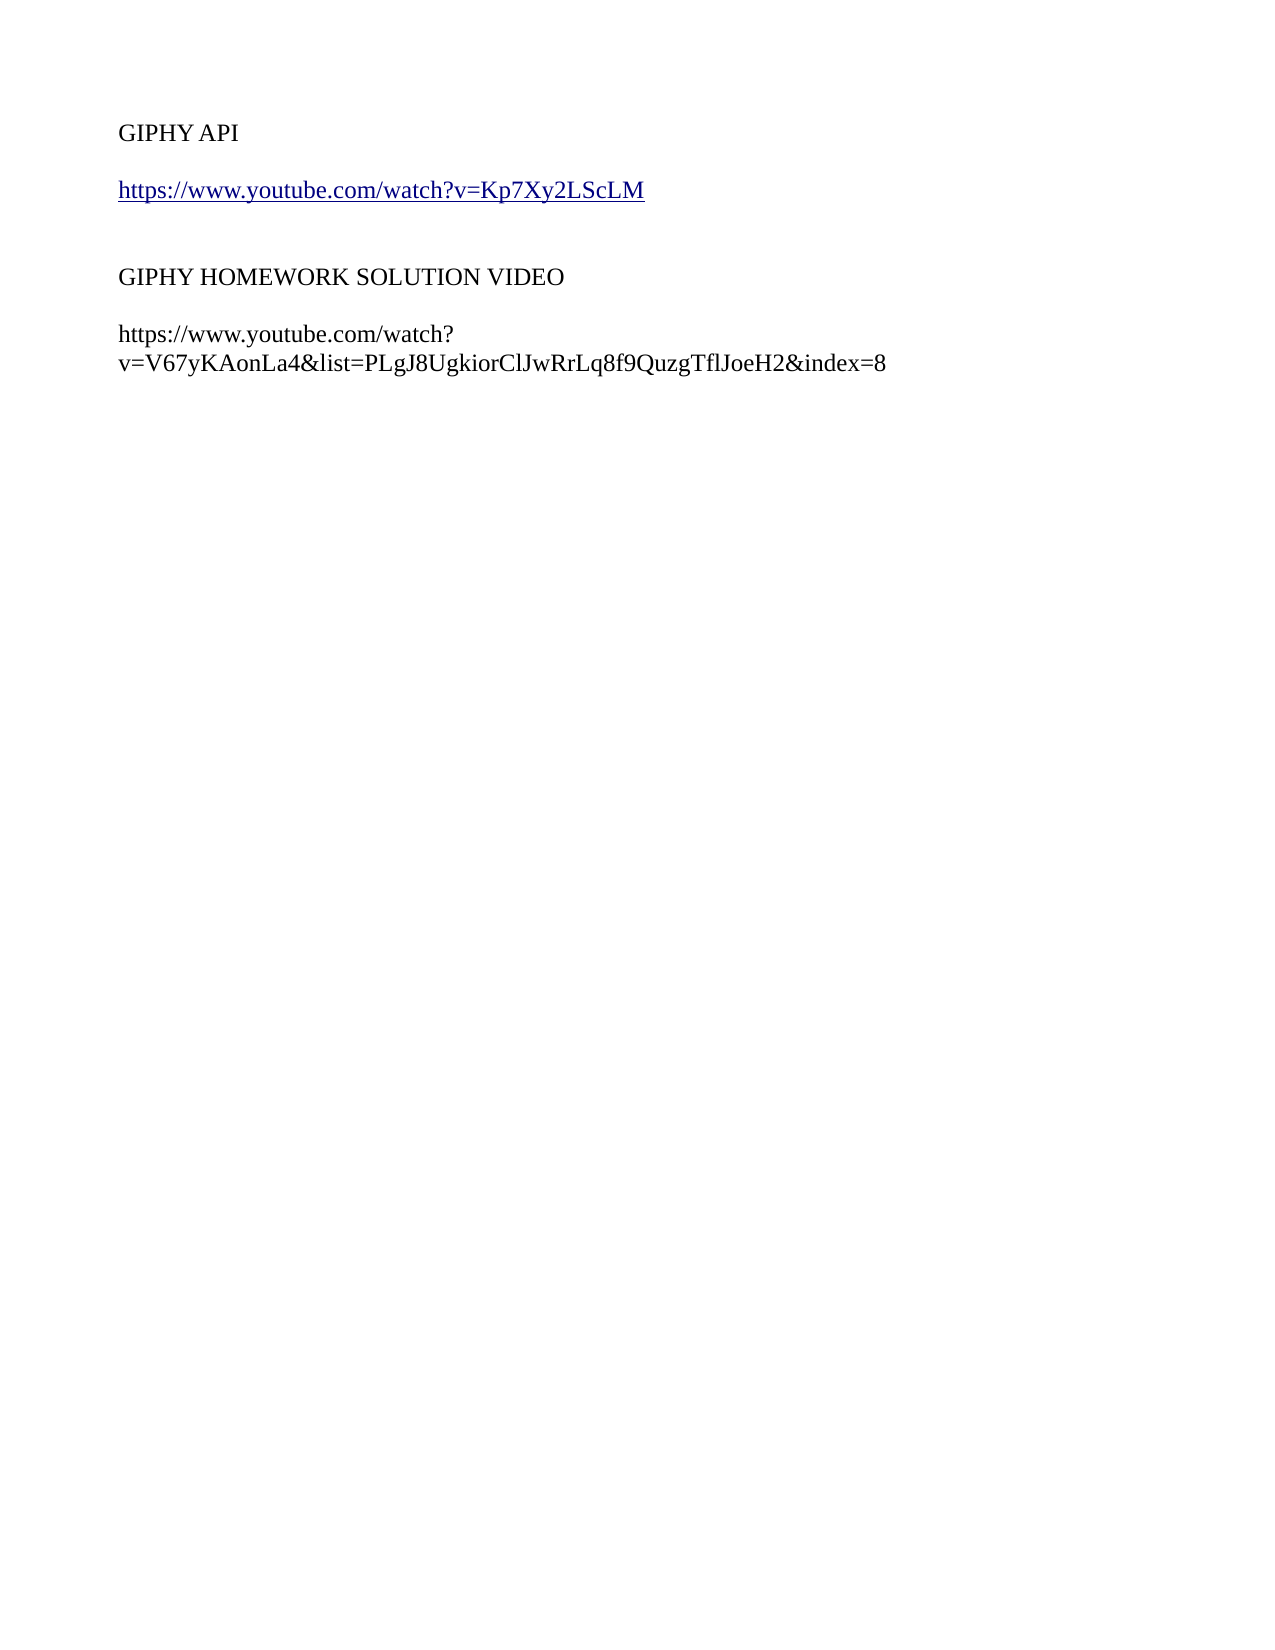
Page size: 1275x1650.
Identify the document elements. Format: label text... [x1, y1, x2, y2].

text GIPHY API [118, 118, 1157, 147]
text GIPHY HOMEWORK SOLUTION VIDEO [118, 262, 1157, 291]
text https://www.youtube.com/watch?v=Kp7Xy2LScLM [118, 176, 1157, 204]
text https://www.youtube.com/watch?v=V67yKAonLa4&list=PLgJ8UgkiorClJwRrLq8f9QuzgTflJoeH2&index=8 [118, 319, 1157, 377]
